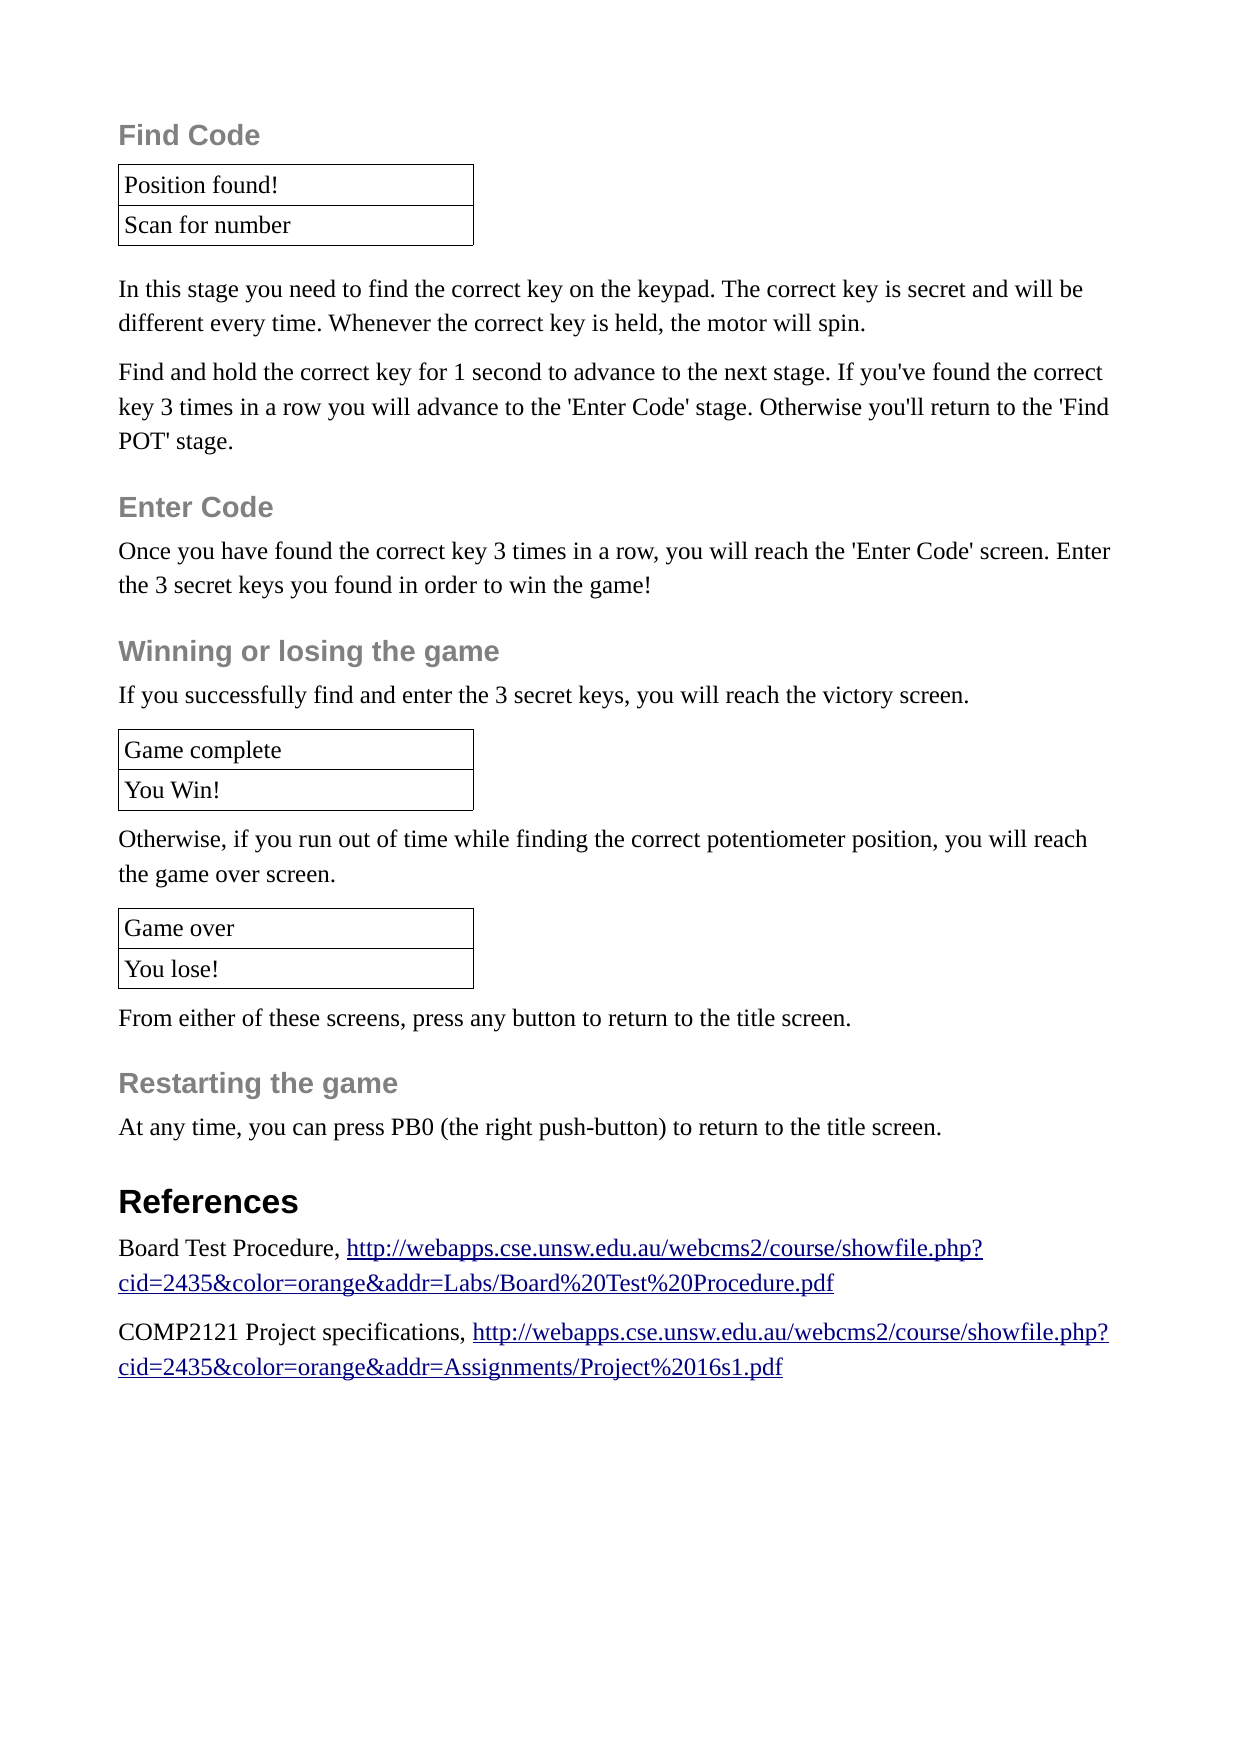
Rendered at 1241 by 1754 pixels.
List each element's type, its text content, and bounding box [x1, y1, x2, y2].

text COMP2121 Project specifications, http://webapps.cse.unsw.edu.au/webcms2/course/showfile.php?cid=2435&color=orange&addr=Assignments/Project%2016s1.pdf [118, 1317, 1122, 1380]
subtitle Restarting the game [118, 1066, 1122, 1100]
text Once you have found the correct key 3 times in a row, you will reach the 'Enter Code' screen. Enter the 3 secret keys you found in order to win the game! [118, 536, 1122, 599]
text Otherwise, if you run out of time while finding the correct potentiometer position, you will reach the game over screen. [118, 824, 1122, 887]
text At any time, you can press PB0 (the right push-button) to return to the title screen. [118, 1112, 1122, 1141]
subtitle Find Code [118, 118, 1122, 152]
subtitle Winning or losing the game [118, 634, 1122, 667]
text Board Test Procedure, http://webapps.cse.unsw.edu.au/webcms2/course/showfile.php?cid=2435&color=orange&addr=Labs/Board%20Test%20Procedure.pdf [118, 1233, 1122, 1297]
text If you successfully find and enter the 3 secret keys, you will reach the victory screen. [118, 680, 1122, 709]
text Find and hold the correct key for 1 second to advance to the next stage. If you've found the correct key 3 times in a row you will advance to the 'Enter Code' stage. Otherwise you'll return to the 'Find POT' stage. [118, 357, 1122, 455]
subtitle References [118, 1182, 1122, 1221]
table_header Game over [119, 909, 473, 948]
table_header Game complete [119, 730, 473, 769]
text In this stage you need to find the correct key on the keypad. The correct key is secret and will be different every time. Whenever the correct key is held, the motor will spin. [118, 274, 1122, 337]
table_cell You Win! [119, 770, 473, 810]
subtitle Enter Code [118, 490, 1122, 523]
text From either of these screens, press any button to return to the title screen. [118, 1003, 1122, 1032]
table_header Position found! [119, 165, 473, 204]
table_cell Scan for number [119, 206, 473, 245]
table_cell You lose! [119, 949, 473, 988]
